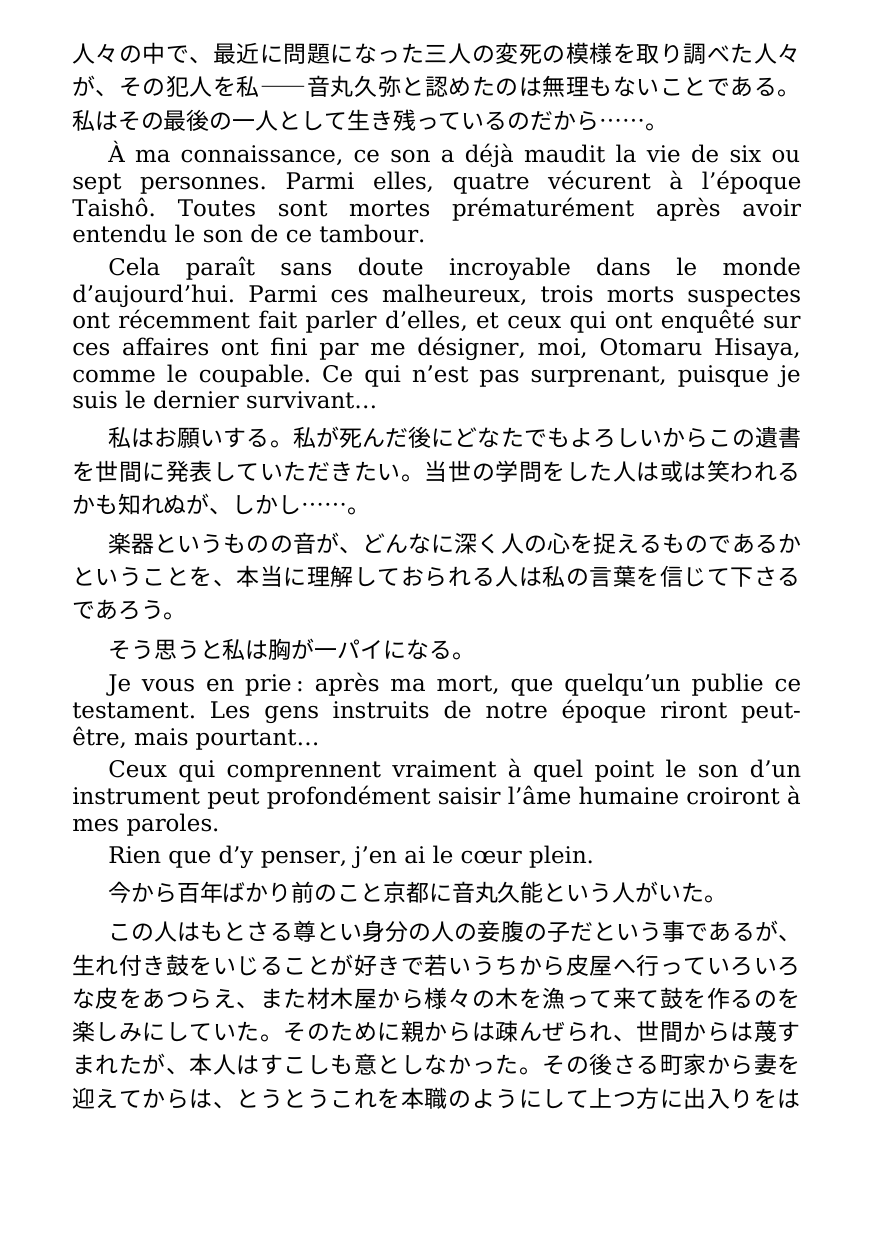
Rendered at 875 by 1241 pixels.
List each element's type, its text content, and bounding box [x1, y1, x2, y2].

text À ma connaissance, ce son a déjà maudit la vie de six ou sept personnes. Parmi elles, quatre vécurent à l’époque Taishô. Toutes sont mortes prématurément après avoir entendu le son de ce tambour. [72, 142, 802, 248]
text そう思うと私は胸が一パイになる。 [72, 631, 802, 665]
text Je vous en prie : après ma mort, que quelqu’un publie ce testament. Les gens instruits de notre époque riront peut-être, mais pourtant… [72, 671, 802, 751]
text Rien que d’y penser, j’en ai le cœur plein. [72, 842, 802, 869]
text Ceux qui comprennent vraiment à quel point le son d’un instrument peut profondément saisir l’âme humaine croiront à mes paroles. [72, 757, 802, 837]
text 今から百年ばかり前のこと京都に音丸久能という人がいた。 [72, 875, 802, 908]
text Cela paraît sans doute incroyable dans le monde d’aujourd’hui. Parmi ces malheureux, trois morts suspectes ont récemment fait parler d’elles, et ceux qui ont enquêté sur ces affaires ont fini par me désigner, moi, Otomaru Hisaya, comme le coupable. Ce qui n’est pas surprenant, puisque je suis le dernier survivant… [72, 254, 802, 414]
text 楽器というものの音が、どんなに深く人の心を捉えるものであるかということを、本当に理解しておられる人は私の言葉を信じて下さるであろう。 [72, 526, 802, 626]
text 私はお願いする。私が死んだ後にどなたでもよろしいからこの遺書を世間に発表していただきたい。当世の学問をした人は或は笑われるかも知れぬが、しかし……。 [72, 420, 802, 520]
text 人々の中で、最近に問題になった三人の変死の模様を取り調べた人々が、その犯人を私――音丸久弥と認めたのは無理もないことである。私はその最後の一人として生き残っているのだから……。 [72, 36, 802, 136]
text この人はもとさる尊とい身分の人の妾腹の子だという事であるが、生れ付き鼓をいじることが好きで若いうちから皮屋へ行っていろいろな皮をあつらえ、また材木屋から様々の木を漁って来て鼓を作るのを楽しみにしていた。そのために親からは疎んぜられ、世間からは蔑すまれたが、本人はすこしも意としなかった。その後さる町家から妻を迎えてからは、とうとうこれを本職のようにして上つ方に出入りをは [72, 914, 802, 1114]
